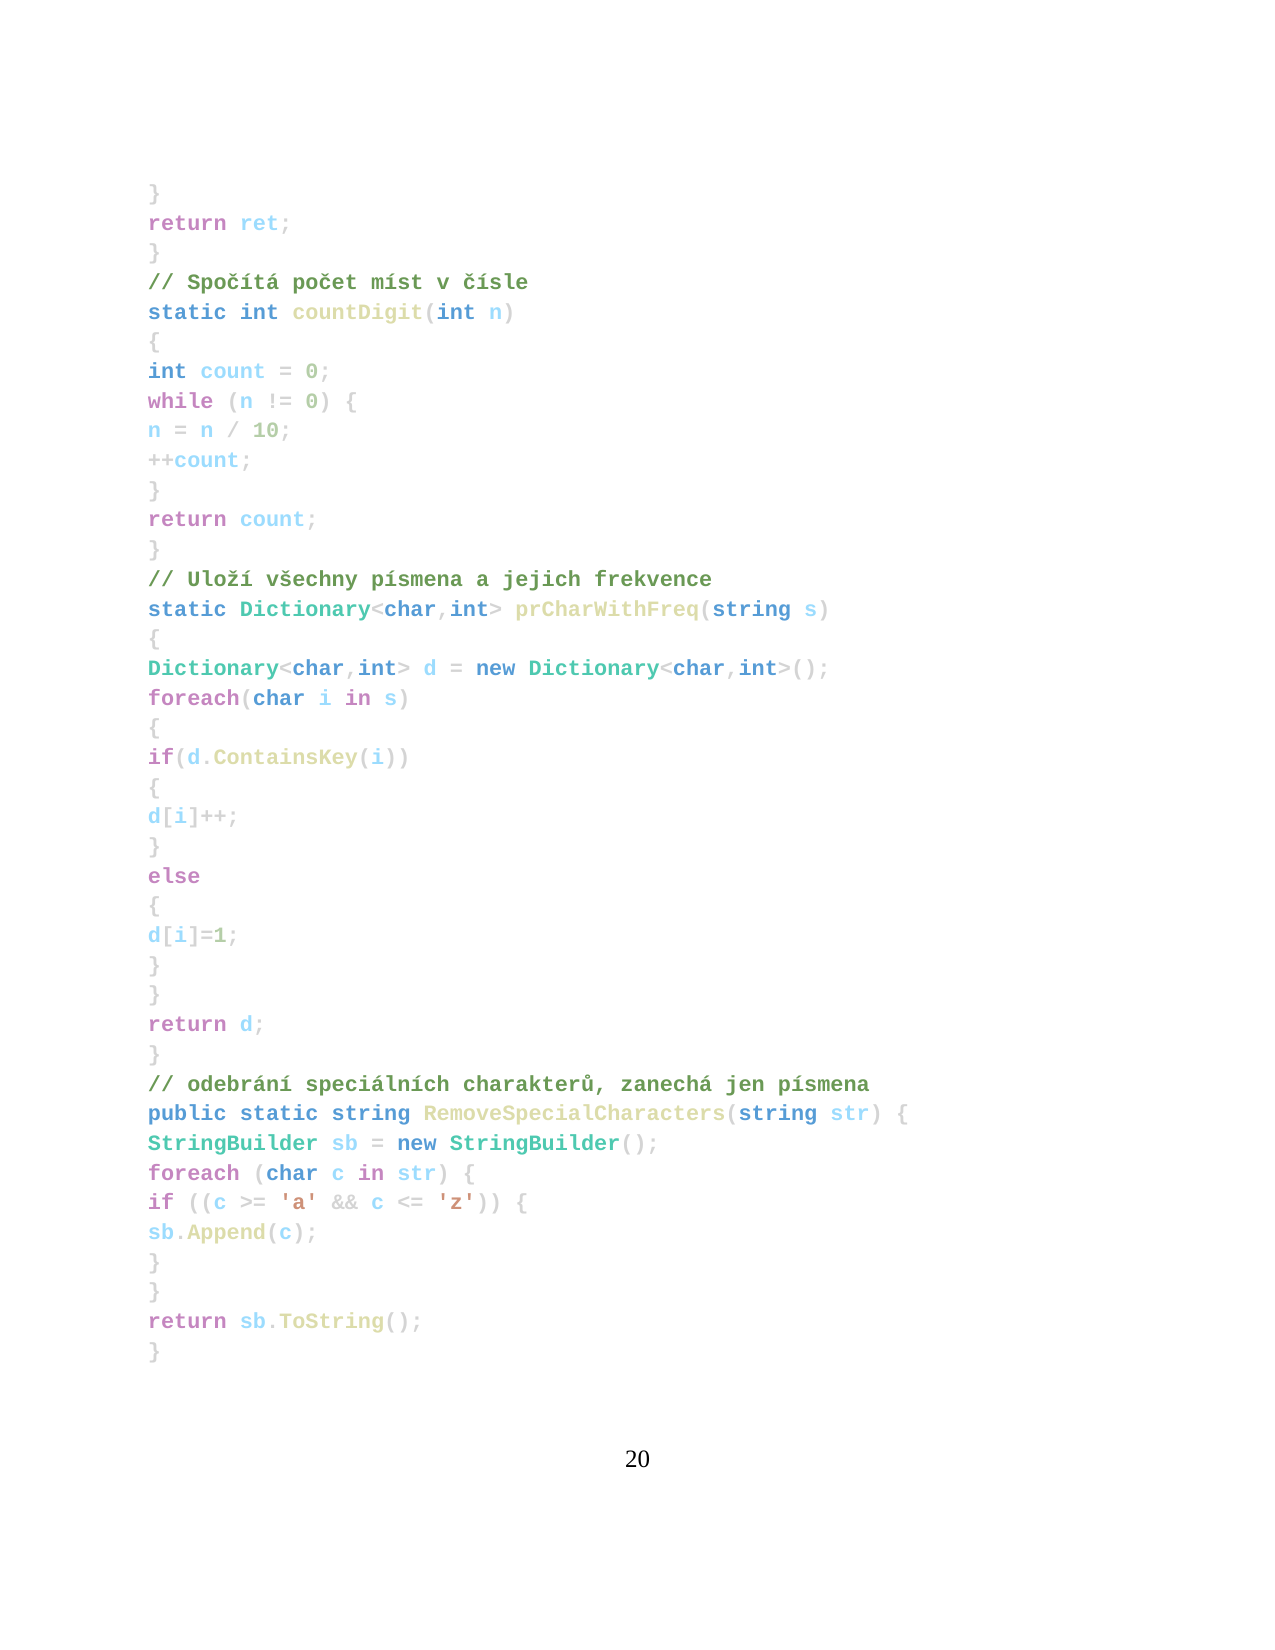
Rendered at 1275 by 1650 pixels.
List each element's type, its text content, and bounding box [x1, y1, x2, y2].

text int count = 0; [148, 355, 1127, 385]
text // Uloží všechny písmena a jejich frekvence [148, 563, 1127, 593]
text n = n / 10; [148, 415, 1127, 444]
text } [148, 1276, 1127, 1305]
text return ret; [148, 207, 1127, 237]
text foreach(char i in s) [148, 682, 1127, 712]
text d[i]++; [148, 801, 1127, 830]
text { [148, 771, 1127, 801]
text return d; [148, 1008, 1127, 1038]
text } [148, 949, 1127, 979]
text } [148, 1038, 1127, 1068]
text foreach (char c in str) { [148, 1157, 1127, 1187]
text } [148, 1246, 1127, 1276]
text Dictionary<char,int> d = new Dictionary<char,int>(); [148, 652, 1127, 682]
text d[i]=1; [148, 919, 1127, 949]
text { [148, 326, 1127, 355]
text } [148, 237, 1127, 266]
text sb.Append(c); [148, 1216, 1127, 1246]
text } [148, 979, 1127, 1008]
text if(d.ContainsKey(i)) [148, 741, 1127, 771]
text } [148, 830, 1127, 860]
text return sb.ToString(); [148, 1305, 1127, 1335]
text { [148, 712, 1127, 741]
text } [148, 1335, 1127, 1365]
text if ((c >= 'a' && c <= 'z')) { [148, 1187, 1127, 1216]
text static Dictionary<char,int> prCharWithFreq(string s) [148, 593, 1127, 622]
text ++count; [148, 444, 1127, 474]
text } [148, 177, 1127, 207]
text else [148, 860, 1127, 890]
text StringBuilder sb = new StringBuilder(); [148, 1127, 1127, 1157]
text { [148, 622, 1127, 652]
text public static string RemoveSpecialCharacters(string str) { [148, 1097, 1127, 1127]
text static int countDigit(int n) [148, 296, 1127, 326]
text // Spočítá počet míst v čísle [148, 266, 1127, 296]
text } [148, 474, 1127, 504]
text { [148, 890, 1127, 919]
text while (n != 0) { [148, 385, 1127, 415]
text // odebrání speciálních charakterů, zanechá jen písmena [148, 1068, 1127, 1097]
text } [148, 533, 1127, 563]
text return count; [148, 504, 1127, 533]
